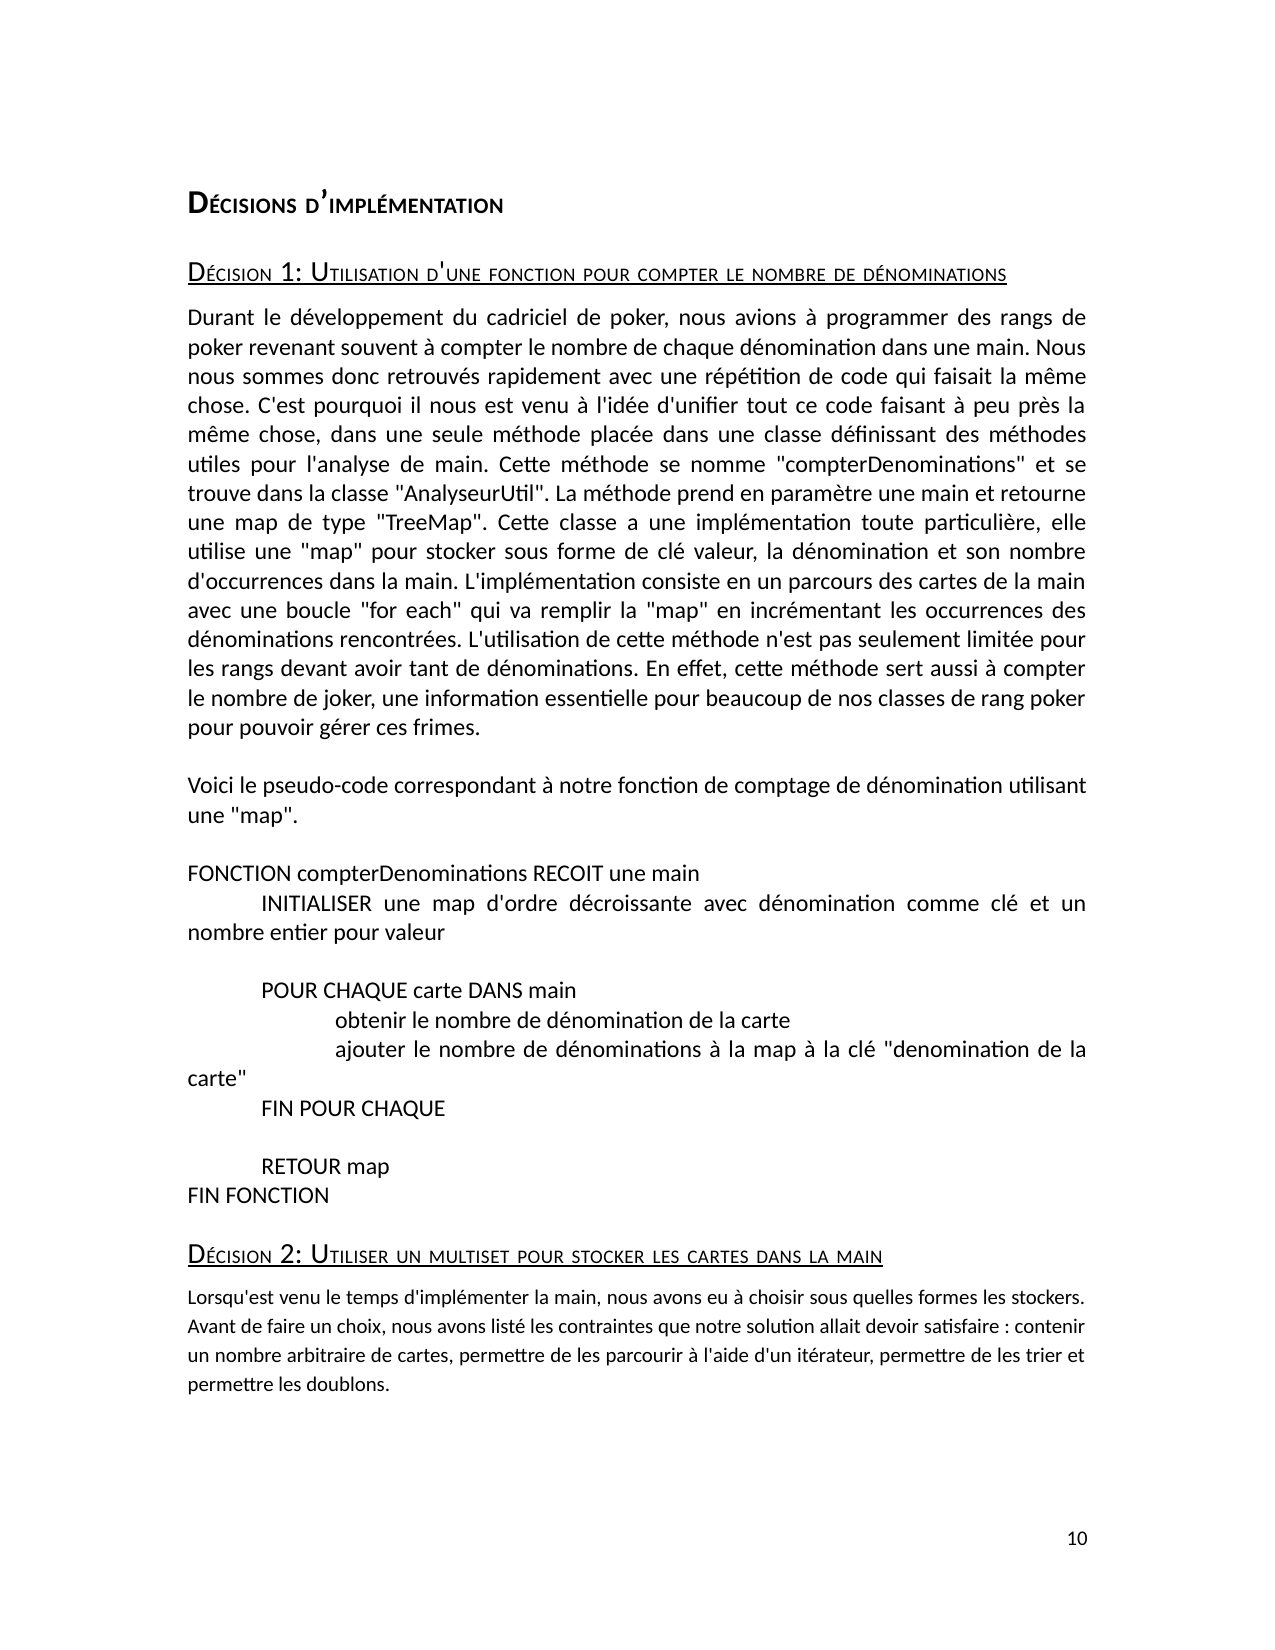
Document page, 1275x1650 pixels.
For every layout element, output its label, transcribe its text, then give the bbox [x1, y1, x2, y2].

text POUR CHAQUE carte DANS main [187, 976, 1087, 1005]
text INITIALISER une map d'ordre décroissante avec dénomination comme clé et un nombre entier pour valeur [187, 888, 1087, 946]
text Durant le développement du cadriciel de poker, nous avions à programmer des rangs de poker revenant souvent à compter le nombre de chaque dénomination dans une main. Nous nous sommes donc retrouvés rapidement avec une répétition de code qui faisait la même chose. C'est pourquoi il nous est venu à l'idée d'unifier tout ce code faisant à peu près la même chose, dans une seule méthode placée dans une classe définissant des méthodes utiles pour l'analyse de main. Cette méthode se nomme "compterDenominations" et se trouve dans la classe "AnalyseurUtil". La méthode prend en paramètre une main et retourne une map de type "TreeMap". Cette classe a une implémentation toute particulière, elle utilise une "map" pour stocker sous forme de clé valeur, la dénomination et son nombre d'occurrences dans la main. L'implémentation consiste en un parcours des cartes de la main avec une boucle "for each" qui va remplir la "map" en incrémentant les occurrences des dénominations rencontrées. L'utilisation de cette méthode n'est pas seulement limitée pour les rangs devant avoir tant de dénominations. En effet, cette méthode sert aussi à compter le nombre de joker, une information essentielle pour beaucoup de nos classes de rang poker pour pouvoir gérer ces frimes. [187, 302, 1087, 741]
subtitle Décision 1: Utilisation d'une fonction pour compter le nombre de dénominations [187, 253, 1087, 289]
text Voici le pseudo-code correspondant à notre fonction de comptage de dénomination utilisant une "map". [187, 771, 1087, 829]
text FIN POUR CHAQUE [187, 1093, 1087, 1122]
text Lorsqu'est venu le temps d'implémenter la main, nous avons eu à choisir sous quelles formes les stockers. Avant de faire un choix, nous avons listé les contraintes que notre solution allait devoir satisfaire : contenir un nombre arbitraire de cartes, permettre de les parcourir à l'aide d'un itérateur, permettre de les trier et permettre les doublons. [187, 1284, 1087, 1397]
text RETOUR map [187, 1151, 1087, 1180]
subtitle Décisions d’implémentation [187, 181, 1087, 222]
subtitle Décision 2: Utiliser un multiset pour stocker les cartes dans la main [187, 1235, 1087, 1270]
text FIN FONCTION [187, 1180, 1087, 1210]
text FONCTION compterDenominations RECOIT une main [187, 858, 1087, 888]
text obtenir le nombre de dénomination de la carte [187, 1005, 1087, 1034]
text ajouter le nombre de dénominations à la map à la clé "denomination de la carte" [187, 1034, 1087, 1093]
